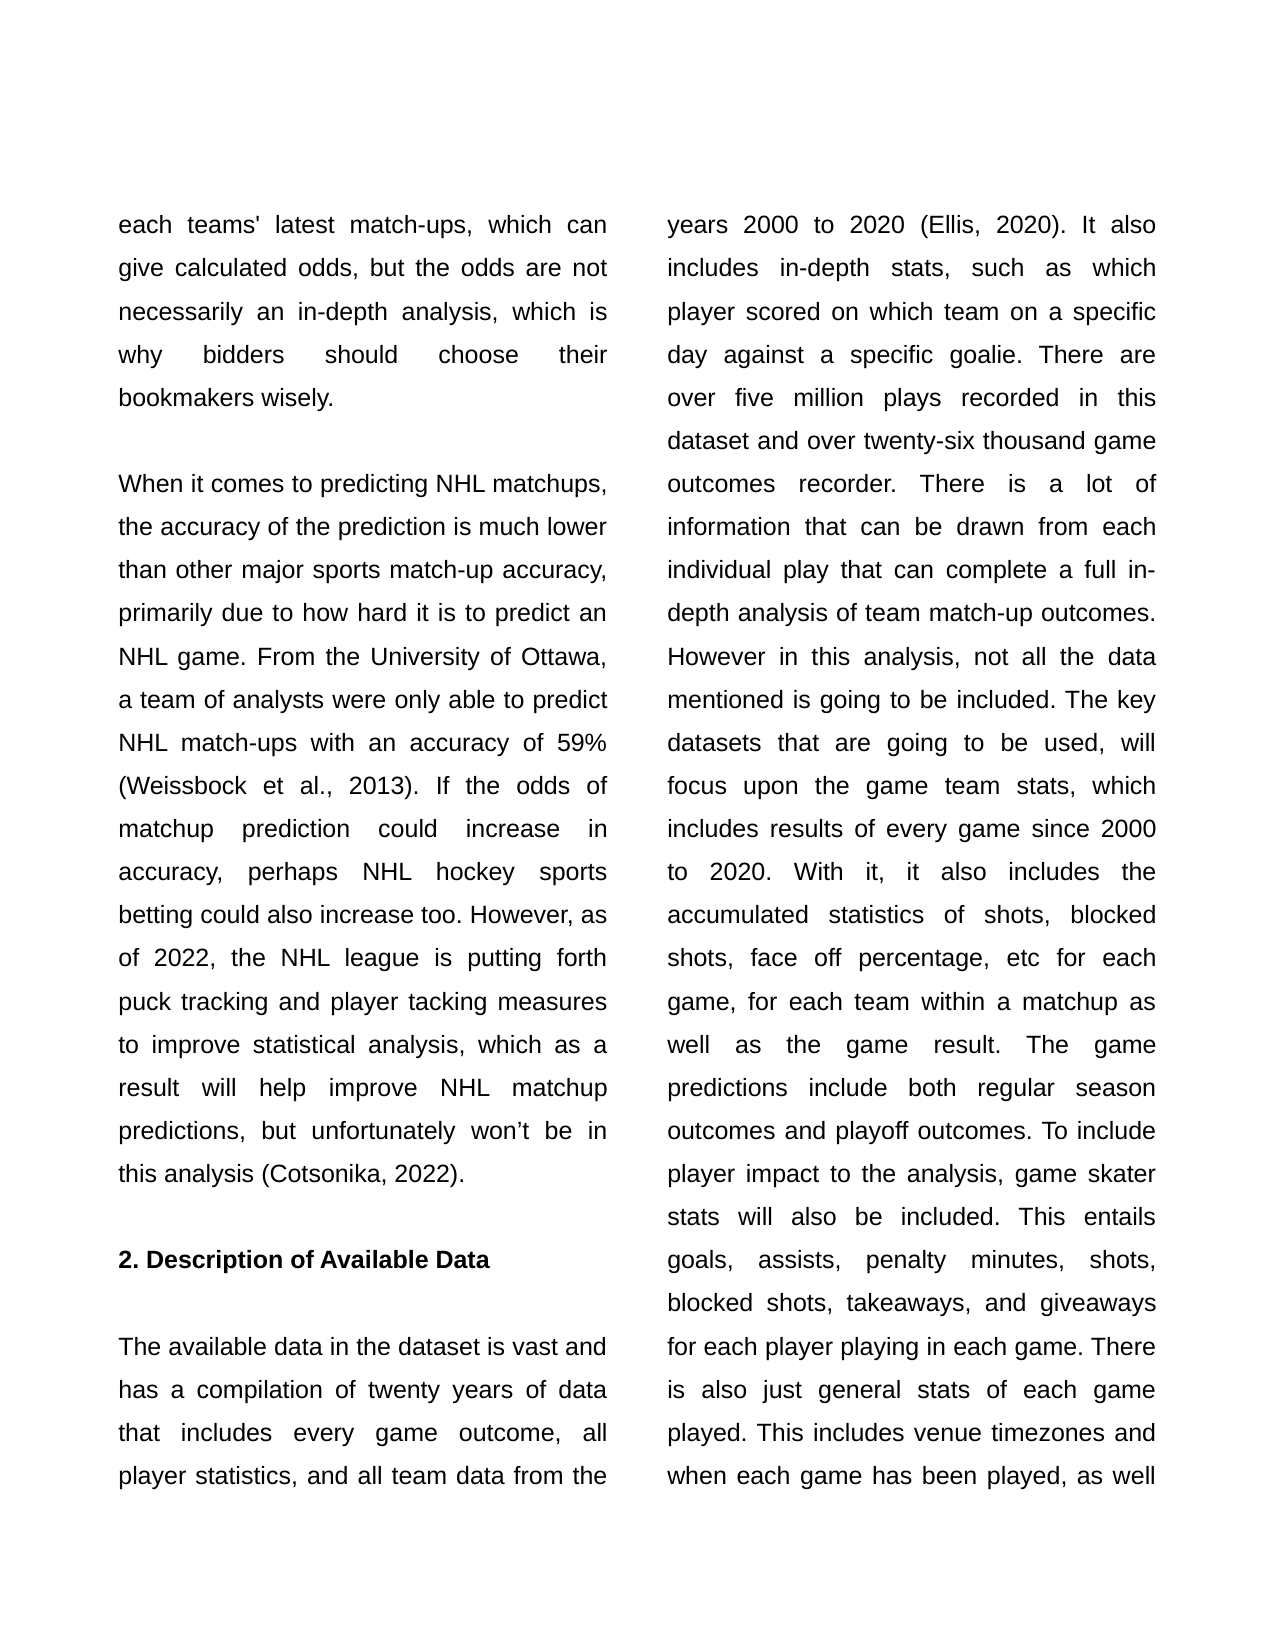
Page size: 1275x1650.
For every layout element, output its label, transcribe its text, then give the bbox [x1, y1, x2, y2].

text each teams' latest match-ups, which can give calculated odds, but the odds are not necessarily an in-depth analysis, which is why bidders should choose their bookmakers wisely. [118, 210, 608, 411]
text The available data in the dataset is vast and has a compilation of twenty years of data that includes every game outcome, all player statistics, and all team data from the [118, 1331, 608, 1489]
text When it comes to predicting NHL matchups, the accuracy of the prediction is much lower than other major sports match-up accuracy, primarily due to how hard it is to predict an NHL game. From the University of Ottawa, a team of analysts were only able to predict NHL match-ups with an accuracy of 59% (Weissbock et al., 2013). If the odds of matchup prediction could increase in accuracy, perhaps NHL hockey sports betting could also increase too. However, as of 2022, the NHL league is putting forth puck tracking and player tacking measures to improve statistical analysis, which as a result will help improve NHL matchup predictions, but unfortunately won’t be in this analysis (Cotsonika, 2022). [118, 469, 608, 1188]
text 2. Description of Available Data [118, 1245, 608, 1274]
text years 2000 to 2020 (Ellis, 2020). It also includes in-depth stats, such as which player scored on which team on a specific day against a specific goalie. There are over five million plays recorded in this dataset and over twenty-six thousand game outcomes recorder. There is a lot of information that can be drawn from each individual play that can complete a full in-depth analysis of team match-up outcomes. However in this analysis, not all the data mentioned is going to be included. The key datasets that are going to be used, will focus upon the game team stats, which includes results of every game since 2000 to 2020. With it, it also includes the accumulated statistics of shots, blocked shots, face off percentage, etc for each game, for each team within a matchup as well as the game result. The game predictions include both regular season outcomes and playoff outcomes. To include player impact to the analysis, game skater stats will also be included. This entails goals, assists, penalty minutes, shots, blocked shots, takeaways, and giveaways for each player playing in each game. There is also just general stats of each game played. This includes venue timezones and when each game has been played, as well [667, 210, 1157, 1489]
